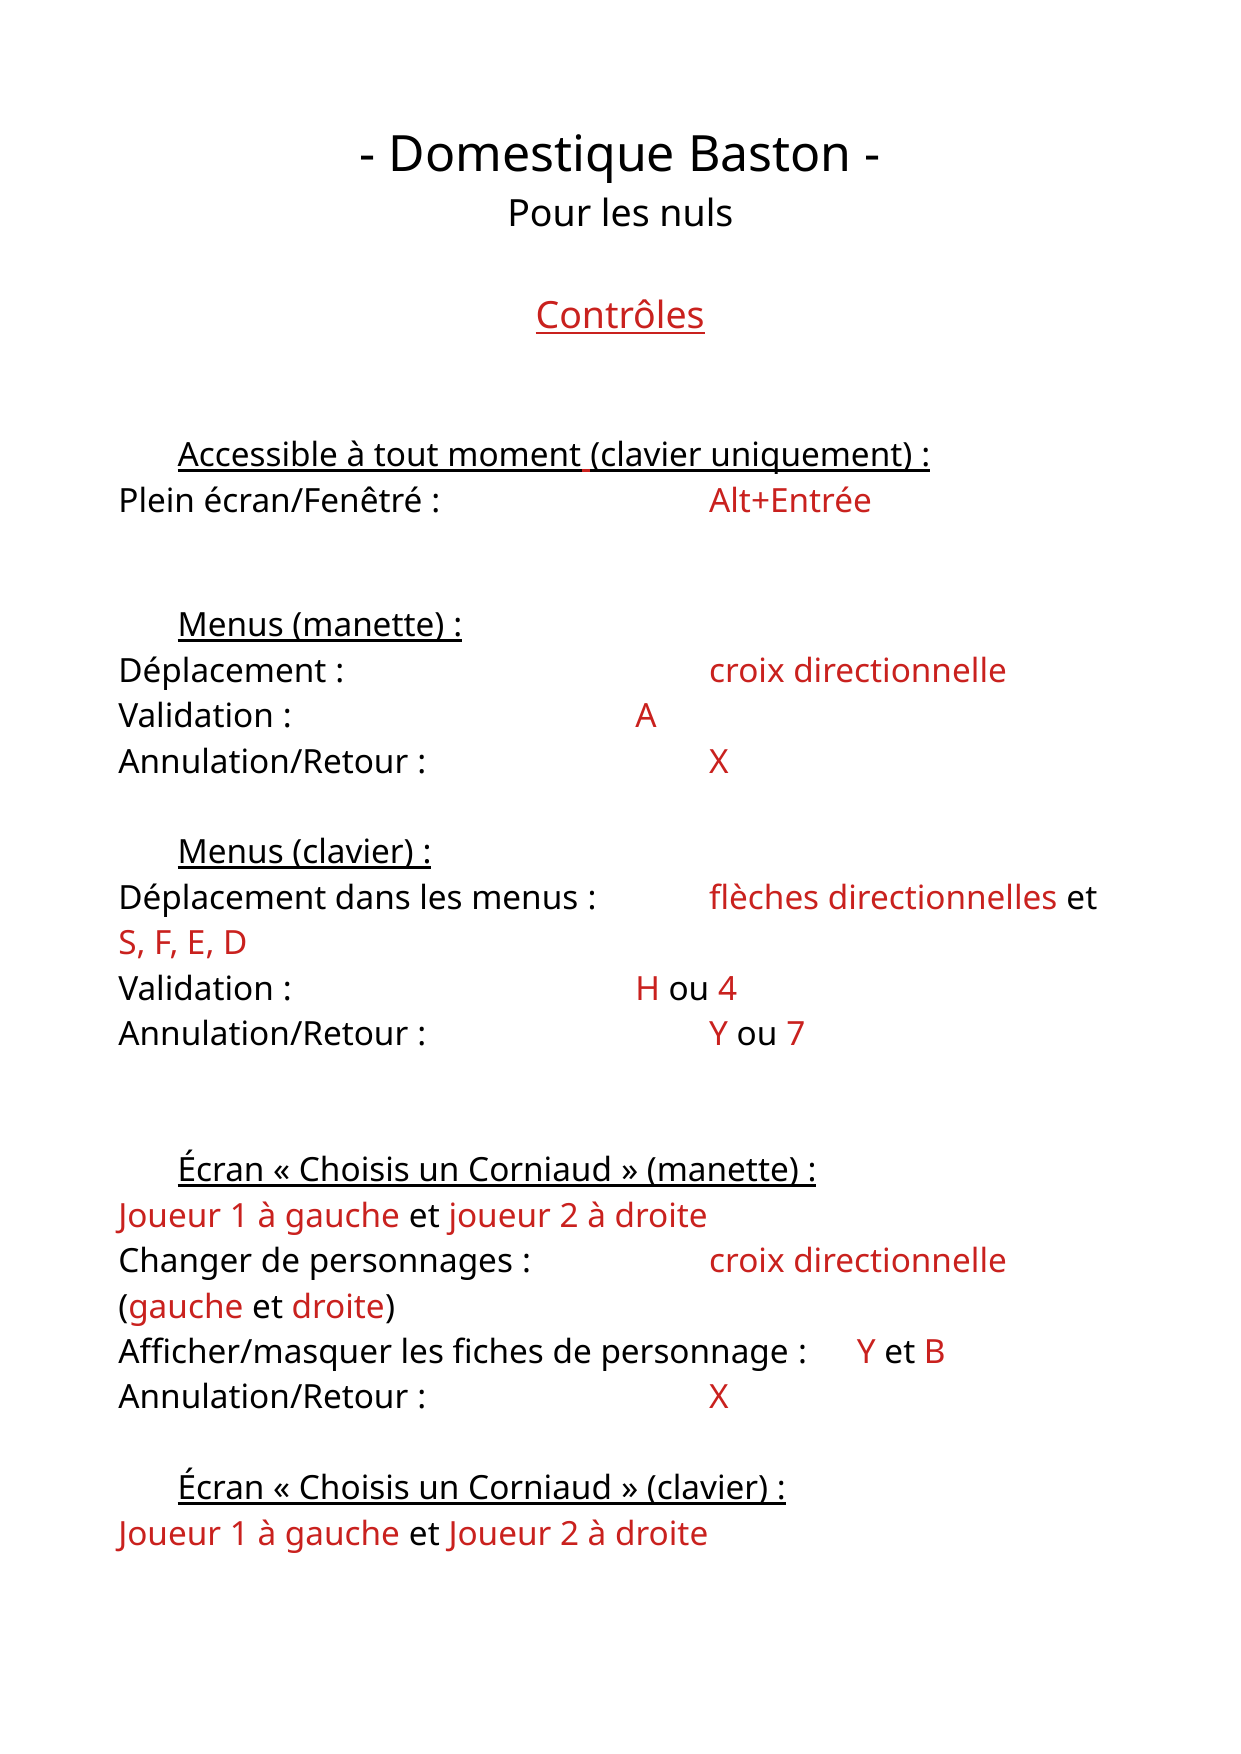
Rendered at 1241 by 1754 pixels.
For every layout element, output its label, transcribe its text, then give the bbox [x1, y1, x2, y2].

text Validation : A [118, 692, 1122, 737]
text Menus (clavier) : [118, 828, 1122, 874]
text Changer de personnages : croix directionnelle (gauche et droite) [118, 1237, 1122, 1328]
text - Domestique Baston - [118, 118, 1122, 186]
text Annulation/Retour : X [118, 1373, 1122, 1419]
text Menus (manette) : [118, 601, 1122, 647]
text Afficher/masquer les fiches de personnage : Y et B [118, 1328, 1122, 1373]
text Plein écran/Fenêtré : Alt+Entrée [118, 476, 1122, 522]
text Annulation/Retour : X [118, 737, 1122, 783]
text Accessible à tout moment (clavier uniquement) : [118, 431, 1122, 476]
text Annulation/Retour : Y ou 7 [118, 1010, 1122, 1055]
text Déplacement dans les menus : flèches directionnelles et S, F, E, D [118, 874, 1122, 964]
text Joueur 1 à gauche et joueur 2 à droite [118, 1192, 1122, 1237]
text Pour les nuls [118, 186, 1122, 237]
text Validation : H ou 4 [118, 964, 1122, 1010]
text Déplacement : croix directionnelle [118, 647, 1122, 692]
text Joueur 1 à gauche et Joueur 2 à droite [118, 1509, 1122, 1555]
text Contrôles [118, 288, 1122, 339]
text Écran « Choisis un Corniaud » (clavier) : [118, 1464, 1122, 1509]
text Écran « Choisis un Corniaud » (manette) : [118, 1146, 1122, 1192]
